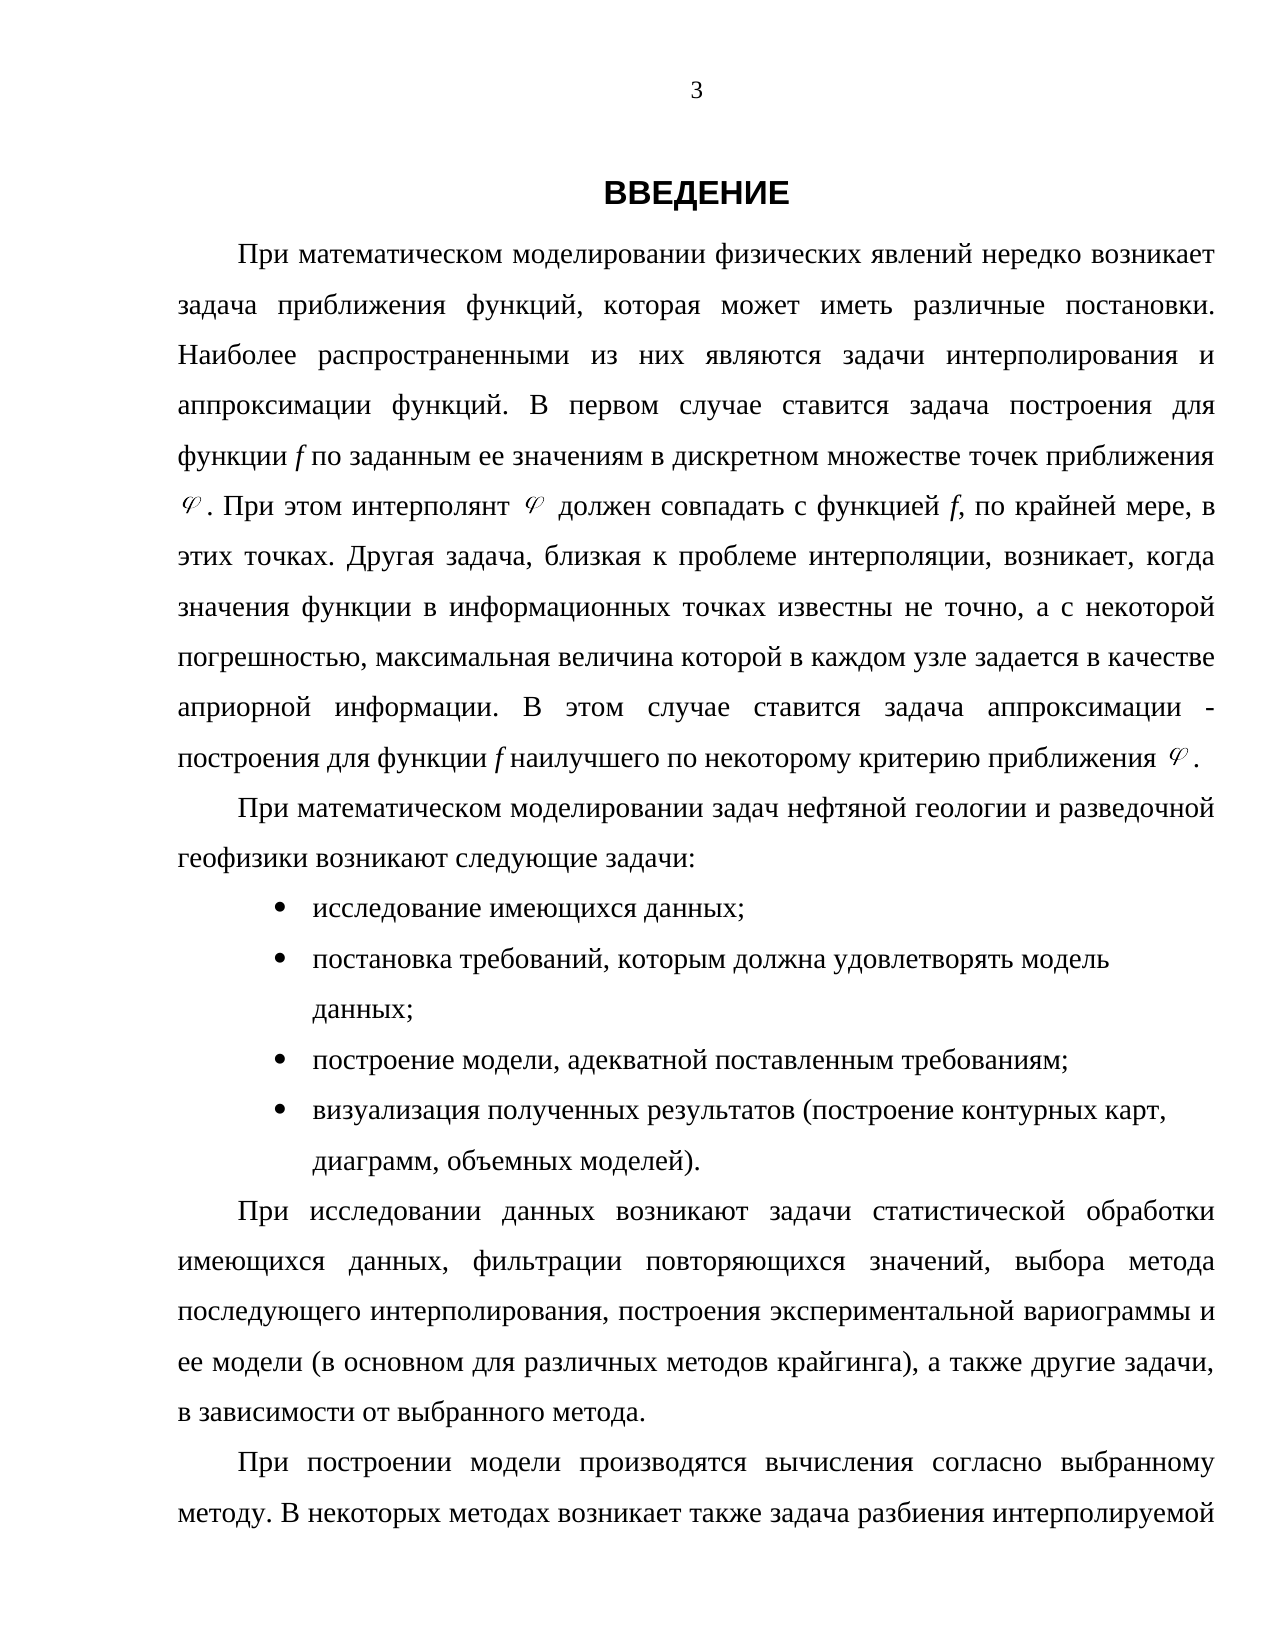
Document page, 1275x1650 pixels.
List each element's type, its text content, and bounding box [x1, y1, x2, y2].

list построение модели, адекватной поставленным требованиям; [275, 1042, 1216, 1075]
text При построении модели производятся вычисления согласно выбранному методу. В некоторых методах возникает также задача разбиения интерполируемой [177, 1444, 1216, 1528]
text При математическом моделировании физических явлений нередко возникает задача приближения функций, которая может иметь различные постановки. Наиболее распространенными из них являются задачи интерполирования и аппроксимации функций. В первом случае ставится задача построения для функции f по заданным ее значениям в дискретном множестве точек приближения . При этом интерполянт должен совпадать с функцией f, по крайней мере, в этих точках. Другая задача, близкая к проблеме интерполяции, возникает, когда значения функции в информационных точках известны не точно, а с некоторой погрешностью, максимальная величина которой в каждом узле задается в качестве априорной информации. В этом случае ставится задача аппроксимации - построения для функции f наилучшего по некоторому критерию приближения . [177, 237, 1216, 773]
list исследование имеющихся данных; [275, 891, 1216, 924]
text При исследовании данных возникают задачи статистической обработки имеющихся данных, фильтрации повторяющихся значений, выбора метода последующего интерполирования, построения экспериментальной вариограммы и ее модели (в основном для различных методов крайгинга), а также другие задачи, в зависимости от выбранного метода. [177, 1193, 1216, 1428]
text При математическом моделировании задач нефтяной геологии и разведочной геофизики возникают следующие задачи: [177, 790, 1216, 874]
list визуализация полученных результатов (построение контурных карт, диаграмм, объемных моделей). [275, 1092, 1216, 1176]
subtitle ВВЕДЕНИЕ [177, 173, 1216, 211]
list постановка требований, которым должна удовлетворять модель данных; [275, 941, 1216, 1025]
